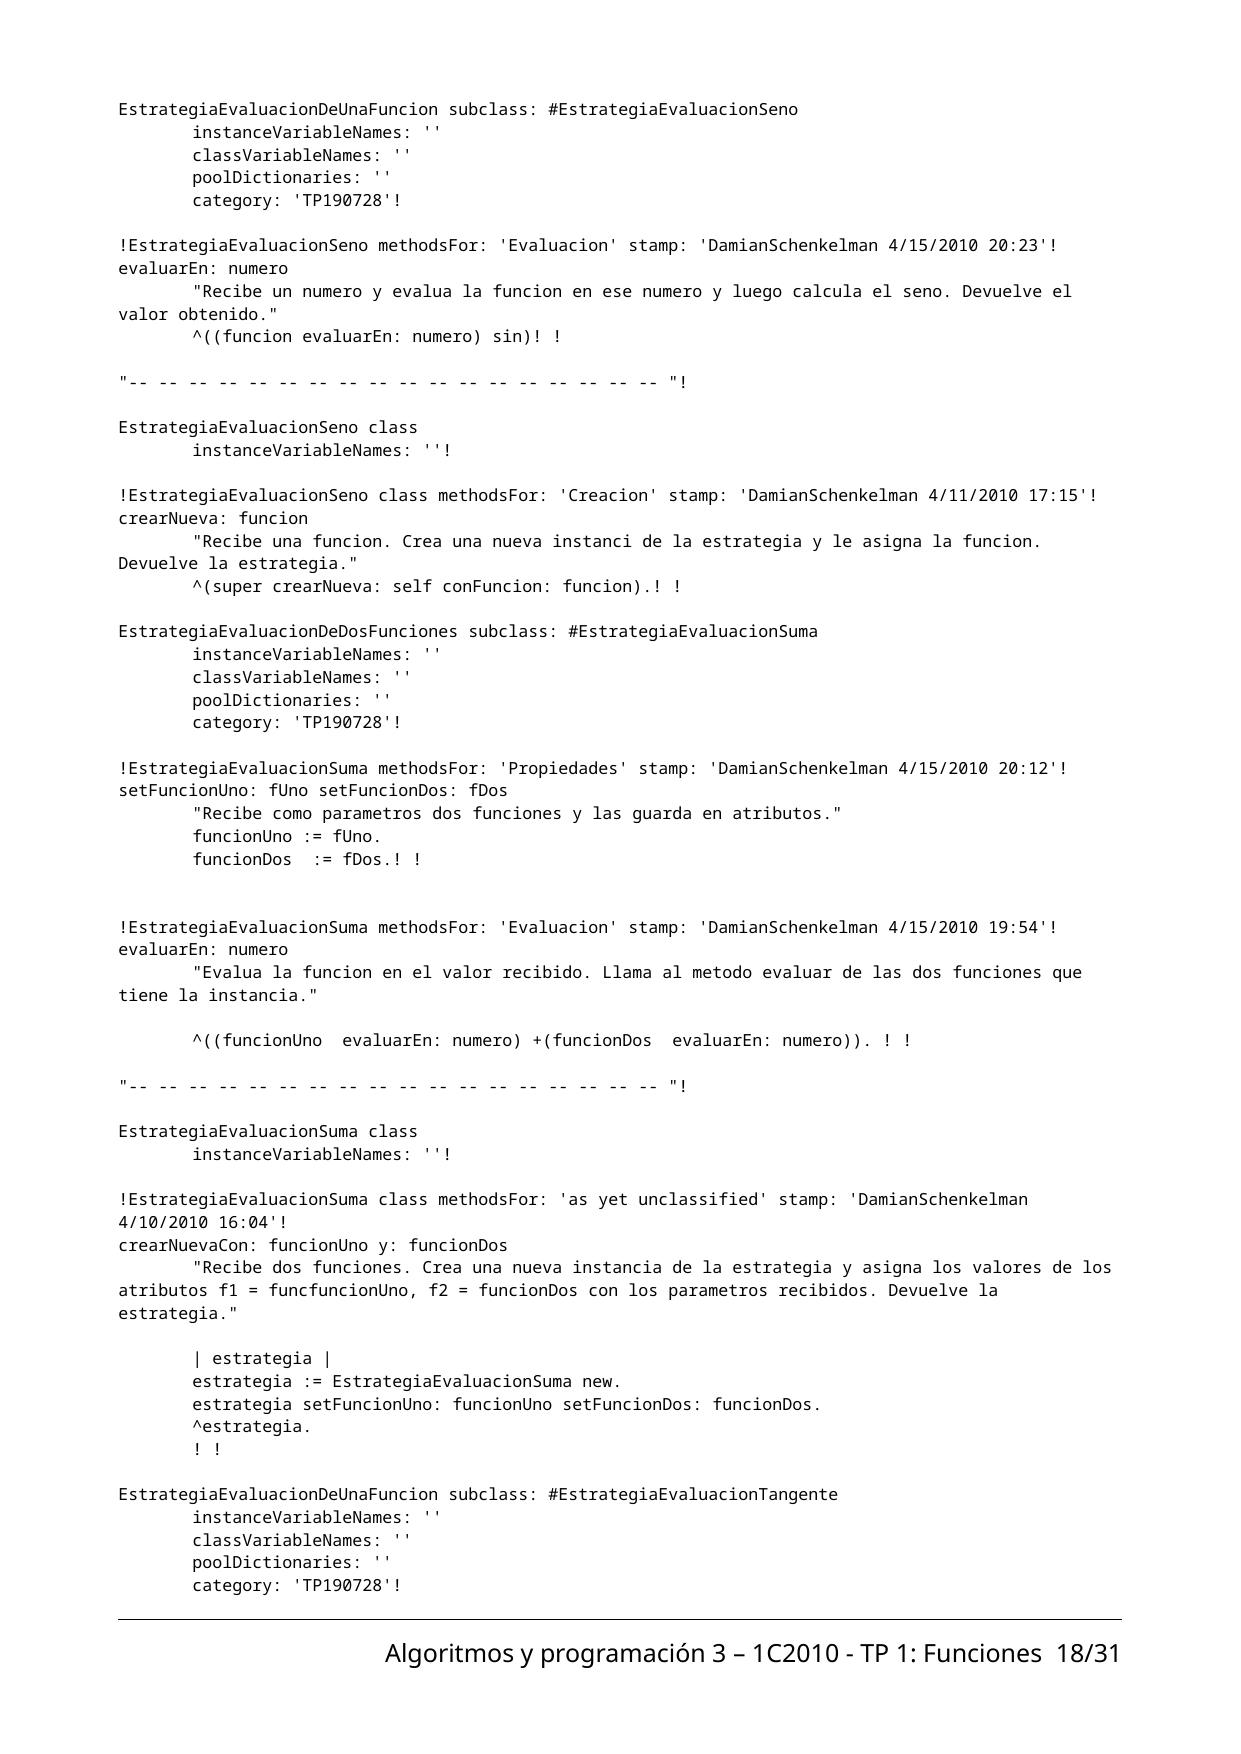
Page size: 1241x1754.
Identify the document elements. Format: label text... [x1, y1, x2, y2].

subtitle EstrategiaEvaluacionDeUnaFuncion subclass: #EstrategiaEvaluacionSeno instanceVariableNames: '' classVariableNames: '' poolDictionaries: '' category: 'TP190728'! !EstrategiaEvaluacionSeno methodsFor: 'Evaluacion' stamp: 'DamianSchenkelman 4/15/2010 20:23'! evaluarEn: numero "Recibe un numero y evalua la funcion en ese numero y luego calcula el seno. Devuelve el valor obtenido." ^((funcion evaluarEn: numero) sin)! ! "-- -- -- -- -- -- -- -- -- -- -- -- -- -- -- -- -- -- "! EstrategiaEvaluacionSeno class instanceVariableNames: ''! !EstrategiaEvaluacionSeno class methodsFor: 'Creacion' stamp: 'DamianSchenkelman 4/11/2010 17:15'! crearNueva: funcion "Recibe una funcion. Crea una nueva instanci de la estrategia y le asigna la funcion. Devuelve la estrategia." ^(super crearNueva: self conFuncion: funcion).! ! EstrategiaEvaluacionDeDosFunciones subclass: #EstrategiaEvaluacionSuma instanceVariableNames: '' classVariableNames: '' poolDictionaries: '' category: 'TP190728'! !EstrategiaEvaluacionSuma methodsFor: 'Propiedades' stamp: 'DamianSchenkelman 4/15/2010 20:12'! setFuncionUno: fUno setFuncionDos: fDos "Recibe como parametros dos funciones y las guarda en atributos." funcionUno := fUno. funcionDos := fDos.! ! !EstrategiaEvaluacionSuma methodsFor: 'Evaluacion' stamp: 'DamianSchenkelman 4/15/2010 19:54'! evaluarEn: numero "Evalua la funcion en el valor recibido. Llama al metodo evaluar de las dos funciones que tiene la instancia." ^((funcionUno evaluarEn: numero) +(funcionDos evaluarEn: numero)). ! ! "-- -- -- -- -- -- -- -- -- -- -- -- -- -- -- -- -- -- "! EstrategiaEvaluacionSuma class instanceVariableNames: ''! !EstrategiaEvaluacionSuma class methodsFor: 'as yet unclassified' stamp: 'DamianSchenkelman 4/10/2010 16:04'! crearNuevaCon: funcionUno y: funcionDos "Recibe dos funciones. Crea una nueva instancia de la estrategia y asigna los valores de los atributos f1 = funcfuncionUno, f2 = funcionDos con los parametros recibidos. Devuelve la estrategia." | estrategia | estrategia := EstrategiaEvaluacionSuma new. estrategia setFuncionUno: funcionUno setFuncionDos: funcionDos. ^estrategia. ! ! EstrategiaEvaluacionDeUnaFuncion subclass: #EstrategiaEvaluacionTangente instanceVariableNames: '' classVariableNames: '' poolDictionaries: '' category: 'TP190728'! [118, 75, 1122, 1619]
